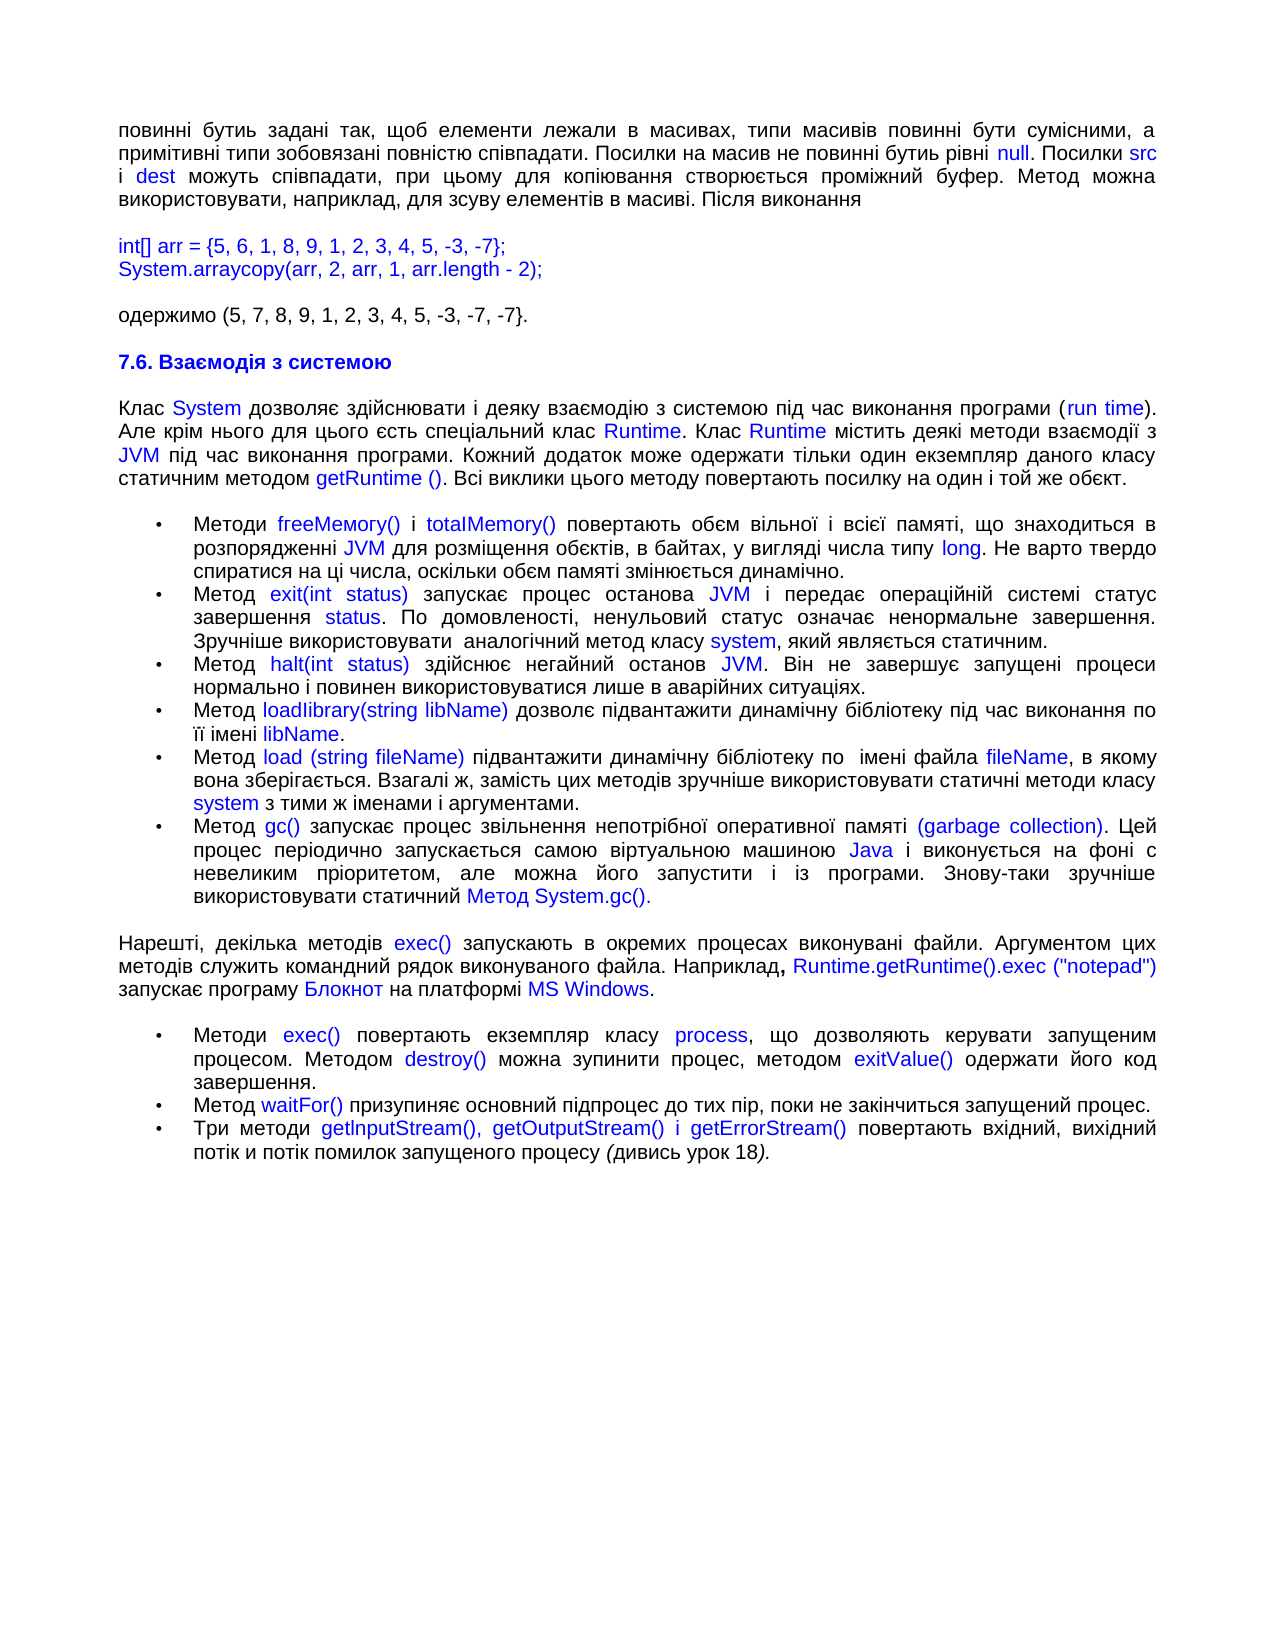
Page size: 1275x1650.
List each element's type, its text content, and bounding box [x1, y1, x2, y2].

list Метод halt(int status) здійснює негайний останов JVM. Він не завершує запущені процеси нормально і повинен використовуватися лише в аварійних ситуаціях. [156, 652, 1157, 699]
list Метод waitFor() призупиняє основний підпроцес до тих пір, поки не закінчиться запущений процес. [156, 1094, 1157, 1117]
text int[] arr = {5, 6, 1, 8, 9, 1, 2, 3, 4, 5, -3, -7}; [118, 234, 1157, 257]
text 7.6. Взаємодія з системою [118, 350, 1157, 374]
list Три методи getlnputStream(), getOutputStream() і getErrorStream() повертають вхідний, вихідний потік и потік помилок запущеного процесу (дивись урок 18). [156, 1117, 1157, 1163]
text одержимо (5, 7, 8, 9, 1, 2, 3, 4, 5, -3, -7, -7}. [118, 304, 1157, 327]
list Методи fгееМемогу() і totaІMemory() повертають обєм вільної і всієї памяті, що знаходиться в розпорядженні JVM для розміщення обєктів, в байтах, у вигляді числа типу long. He варто твердо спиратися на ці числа, оскільки обєм памяті змінюється динамічно. [156, 513, 1157, 583]
list Метод load (string fileName) підвантажити динамічну бібліотеку по імені файла fileName, в якому вона зберігається. Взагалі ж, замість цих методів зручніше використовувати статичні методи класу system з тими ж іменами і аргументами. [156, 745, 1157, 815]
text повинні бутиь задані так, щоб елементи лежали в масивах, типи масивів повинні бути сумісними, а примітивні типи зобовязані повністю співпадати. Посилки на масив не повинні бутиь рівні null. Посилки src і dest можуть співпадати, при цьому для копіювання створюється проміжний буфер. Метод можна використовувати, наприклад, для зсуву елементів в масиві. Після виконання [118, 118, 1157, 211]
text System.arraycopy(arr, 2, arr, 1, arr.length - 2); [118, 257, 1157, 281]
list Метод loadІibrary(string libName) дозволє підвантажити динамічну бібліотеку під час виконання по її імені libName. [156, 699, 1157, 745]
text Нарешті, декілька методів ехес() запускають в окремих процесах виконувані файли. Аргументом цих методів служить командний рядок виконуваного файла. Наприклад, Runtime.getRuntime().exec ("notepad") запускає програму Блокнот на платформі MS Windows. [118, 931, 1157, 1001]
text Клас System дозволяє здійснювати і деяку взаємодію з системою під час виконання програми (run time). Але крім нього для цього єсть спеціальний клас Runtime. Клас Runtime містить деякі методи взаємодії з JVM під час виконання програми. Кожний додаток може одержати тільки один екземпляр даного класу статичним методом getRuntime (). Всі виклики цього методу повертають посилку на один і той же обєкт. [118, 397, 1157, 490]
list Метод exit(int status) запускає процес останова JVM і передає операційній системі статус завершення status. По домовленості, ненульовий статус означає ненормальне завершення. Зручніше використовувати аналогічний метод класу system, який являється статичним. [156, 583, 1157, 652]
list Методи exec() повертають екземпляр класу process, що дозволяють керувати запущеним процесом. Методом destroy() можна зупинити процес, методом exitValue() одержати його код завершення. [156, 1024, 1157, 1094]
list Метод gc() запускає процес звільнення непотрібної оперативної памяті (garbage collection). Цей процес періодично запускається самою віртуальною машиною Java і виконується на фоні с невеликим пріоритетом, але можна його запустити і із програми. Знову-таки зручніше використовувати статичний Метод System.gc(). [156, 815, 1157, 908]
